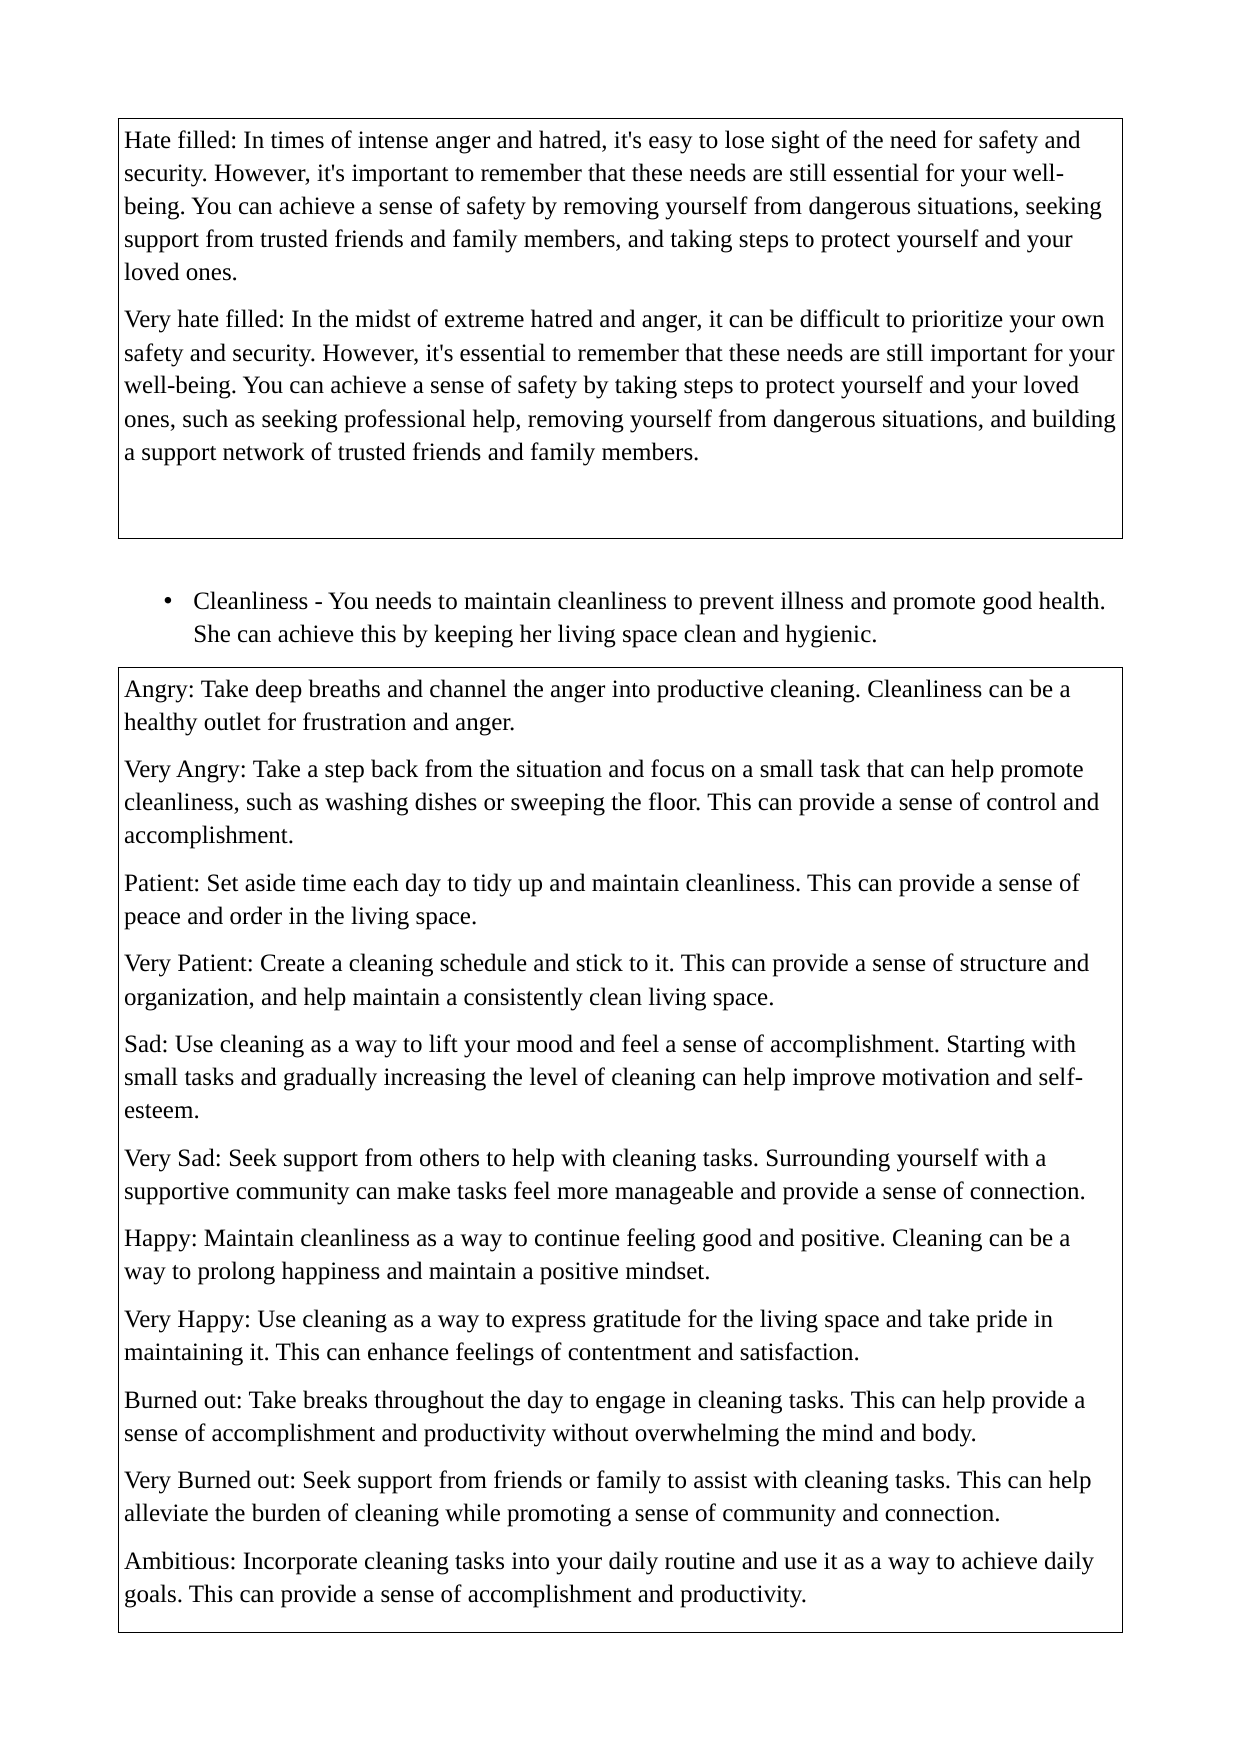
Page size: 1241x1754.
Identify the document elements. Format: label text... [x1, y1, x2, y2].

table_header Hate filled: In times of intense anger and hatred, it's easy to lose sight of the need for safety and security. However, it's important to remember that these needs are still essential for your well-being. You can achieve a sense of safety by removing yourself from dangerous situations, seeking support from trusted friends and family members, and taking steps to protect yourself and your loved ones. Very hate filled: In the midst of extreme hatred and anger, it can be difficult to prioritize your own safety and security. However, it's essential to remember that these needs are still important for your well-being. You can achieve a sense of safety by taking steps to protect yourself and your loved ones, such as seeking professional help, removing yourself from dangerous situations, and building a support network of trusted friends and family members. [119, 119, 1122, 538]
table_header Angry: Take deep breaths and channel the anger into productive cleaning. Cleanliness can be a healthy outlet for frustration and anger. Very Angry: Take a step back from the situation and focus on a small task that can help promote cleanliness, such as washing dishes or sweeping the floor. This can provide a sense of control and accomplishment. Patient: Set aside time each day to tidy up and maintain cleanliness. This can provide a sense of peace and order in the living space. Very Patient: Create a cleaning schedule and stick to it. This can provide a sense of structure and organization, and help maintain a consistently clean living space. Sad: Use cleaning as a way to lift your mood and feel a sense of accomplishment. Starting with small tasks and gradually increasing the level of cleaning can help improve motivation and self-esteem. Very Sad: Seek support from others to help with cleaning tasks. Surrounding yourself with a supportive community can make tasks feel more manageable and provide a sense of connection. Happy: Maintain cleanliness as a way to continue feeling good and positive. Cleaning can be a way to prolong happiness and maintain a positive mindset. Very Happy: Use cleaning as a way to express gratitude for the living space and take pride in maintaining it. This can enhance feelings of contentment and satisfaction. Burned out: Take breaks throughout the day to engage in cleaning tasks. This can help provide a sense of accomplishment and productivity without overwhelming the mind and body. Very Burned out: Seek support from friends or family to assist with cleaning tasks. This can help alleviate the burden of cleaning while promoting a sense of community and connection. Ambitious: Incorporate cleaning tasks into your daily routine and use it as a way to achieve daily goals. This can provide a sense of accomplishment and productivity. [119, 668, 1122, 1632]
list Cleanliness - You needs to maintain cleanliness to prevent illness and promote good health. She can achieve this by keeping her living space clean and hygienic. [164, 586, 1122, 648]
